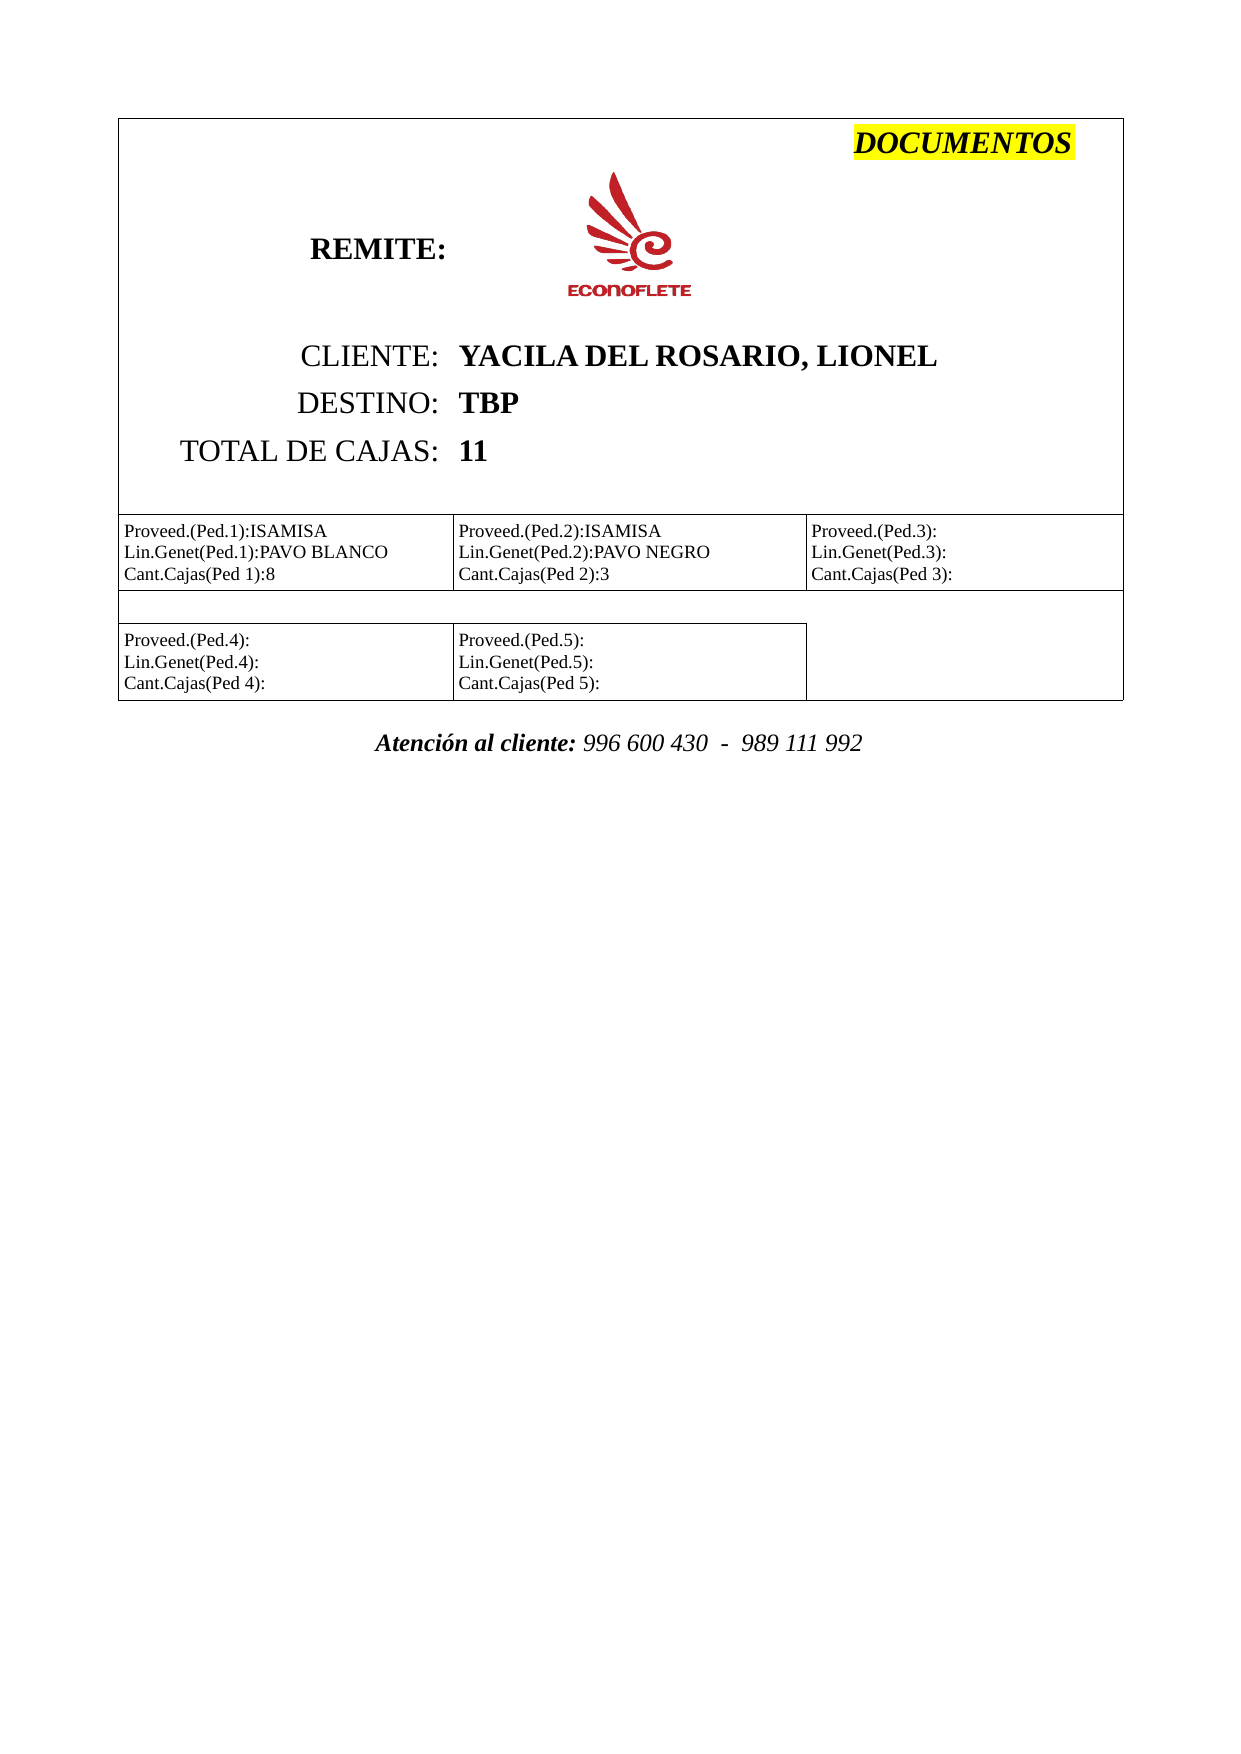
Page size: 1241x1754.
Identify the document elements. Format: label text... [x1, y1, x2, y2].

table_cell Proveed.(Ped.2):ISAMISA Lin.Genet(Ped.2):PAVO NEGRO Cant.Cajas(Ped 2):3 [454, 515, 806, 590]
table_cell [119, 591, 453, 623]
table_cell Proveed.(Ped.4): Lin.Genet(Ped.4): Cant.Cajas(Ped 4): [119, 624, 453, 699]
table_cell [806, 591, 1123, 623]
table_cell YACILA DEL ROSARIO, LIONEL [453, 332, 1123, 379]
table_cell [453, 166, 806, 332]
table_header [453, 119, 806, 166]
table_cell CLIENTE: [119, 332, 453, 379]
table_cell Proveed.(Ped.5): Lin.Genet(Ped.5): Cant.Cajas(Ped 5): [454, 624, 806, 699]
table_cell Proveed.(Ped.3): Lin.Genet(Ped.3): Cant.Cajas(Ped 3): [807, 515, 1123, 590]
table_cell [453, 474, 806, 514]
table_cell REMITE: [119, 166, 453, 332]
table_cell [807, 623, 1123, 699]
table_cell [119, 474, 453, 514]
text Atención al cliente: 996 600 430 - 989 111 992 [118, 728, 1122, 757]
table_header DOCUMENTOS [806, 119, 1123, 166]
table_header [119, 119, 453, 166]
table_cell [806, 166, 1123, 332]
table_cell TOTAL DE CAJAS: [119, 426, 453, 474]
picture [552, 171, 707, 297]
table_cell DESTINO: [119, 379, 453, 426]
table_cell [806, 474, 1123, 514]
table_cell [453, 591, 806, 623]
table_cell TBP [453, 379, 806, 426]
table_cell [806, 379, 1123, 426]
table_cell Proveed.(Ped.1):ISAMISA Lin.Genet(Ped.1):PAVO BLANCO Cant.Cajas(Ped 1):8 [119, 515, 453, 590]
table_cell 11 [453, 426, 1123, 474]
